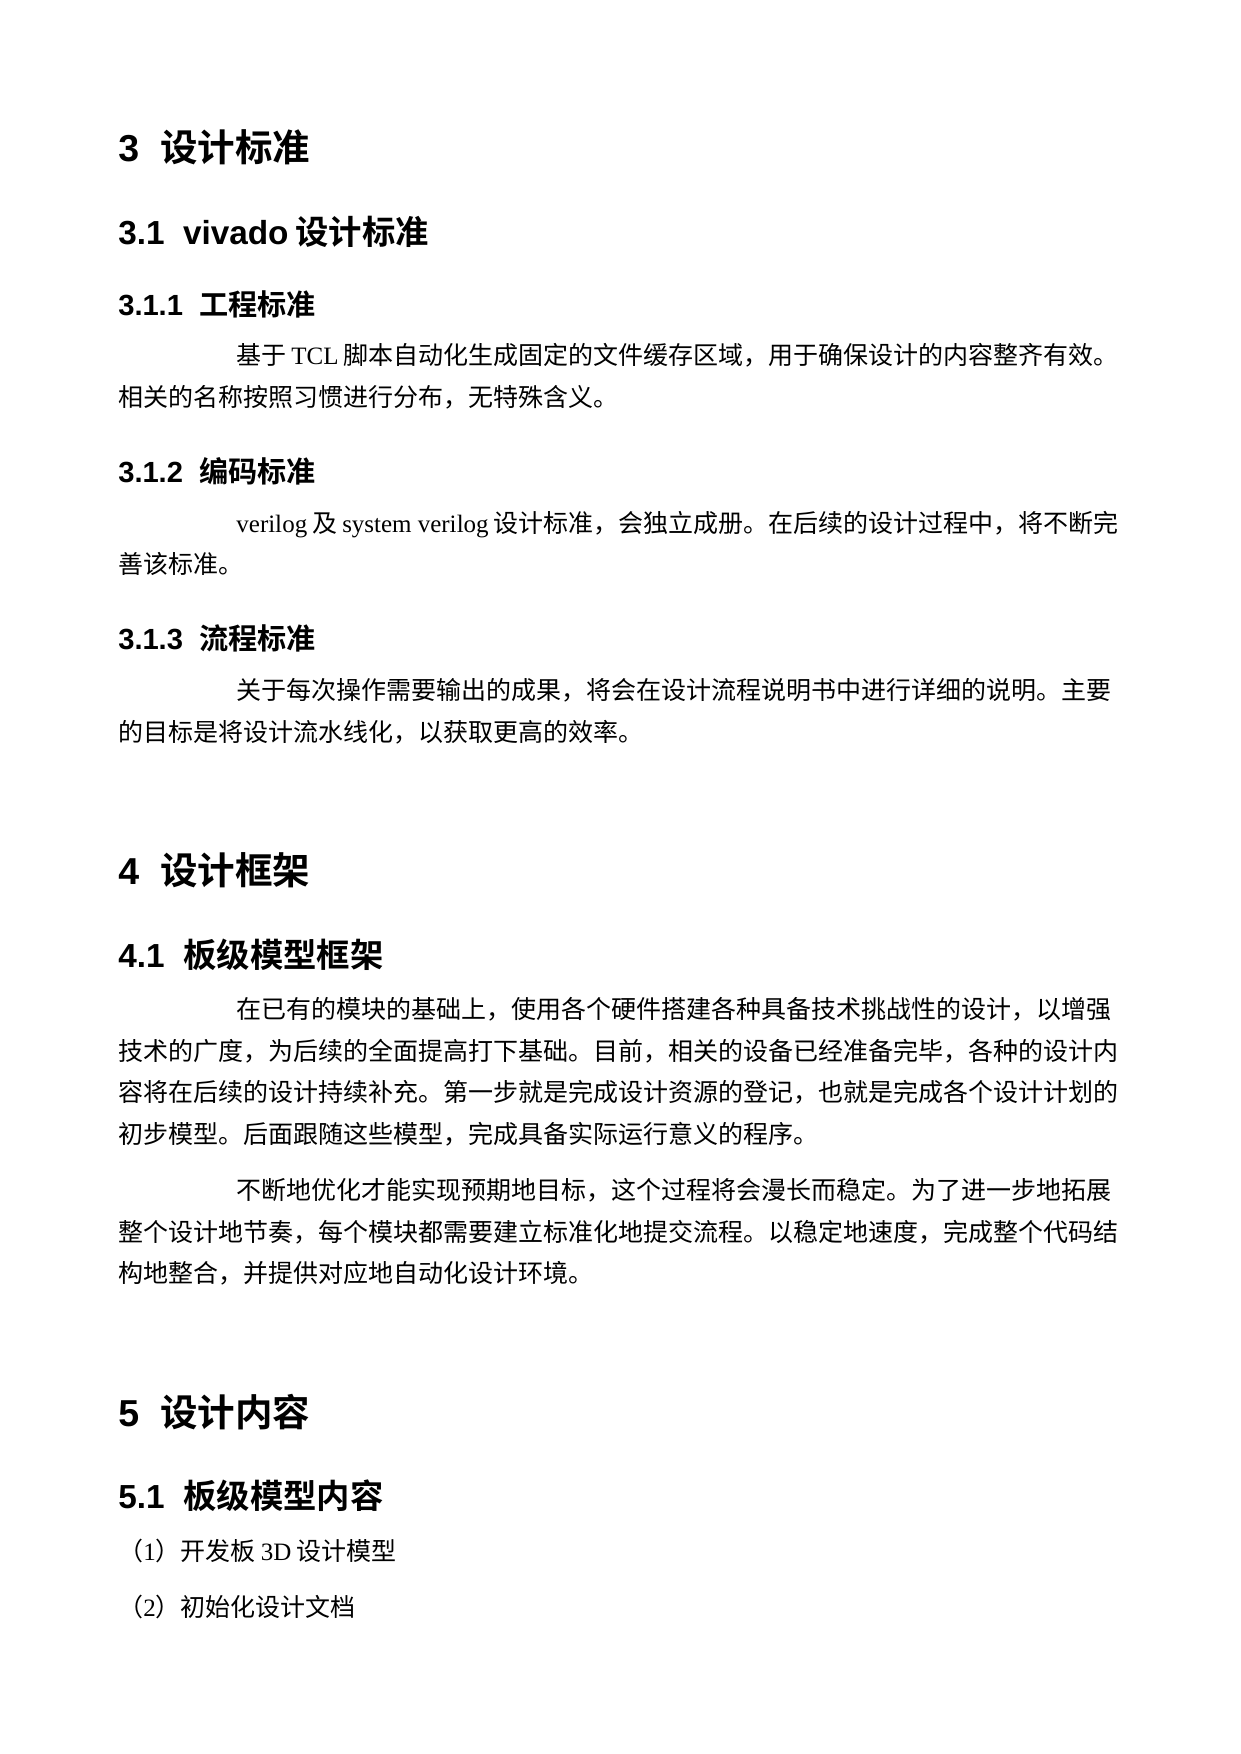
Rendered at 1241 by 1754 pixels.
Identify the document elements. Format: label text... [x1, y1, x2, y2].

text （2）初始化设计文档 [118, 1587, 1122, 1623]
subtitle 4 设计框架 [118, 841, 1122, 895]
subtitle 5 设计内容 [118, 1383, 1122, 1437]
subtitle 5.1 板级模型内容 [118, 1470, 1122, 1518]
subtitle 3.1.3 流程标准 [118, 616, 1122, 658]
text 基于TCL脚本自动化生成固定的文件缓存区域，用于确保设计的内容整齐有效。相关的名称按照习惯进行分布，无特殊含义。 [118, 336, 1122, 414]
subtitle 3.1 vivado设计标准 [118, 206, 1122, 254]
subtitle 4.1 板级模型框架 [118, 928, 1122, 977]
subtitle 3.1.1 工程标准 [118, 281, 1122, 323]
subtitle 3.1.2 编码标准 [118, 448, 1122, 491]
text 关于每次操作需要输出的成果，将会在设计流程说明书中进行详细的说明。主要的目标是将设计流水线化，以获取更高的效率。 [118, 670, 1122, 748]
text （1）开发板3D设计模型 [118, 1531, 1122, 1567]
text 在已有的模块的基础上，使用各个硬件搭建各种具备技术挑战性的设计，以增强技术的广度，为后续的全面提高打下基础。目前，相关的设备已经准备完毕，各种的设计内容将在后续的设计持续补充。第一步就是完成设计资源的登记，也就是完成各个设计计划的初步模型。后面跟随这些模型，完成具备实际运行意义的程序。 [118, 989, 1122, 1151]
subtitle 3 设计标准 [118, 118, 1122, 172]
text 不断地优化才能实现预期地目标，这个过程将会漫长而稳定。为了进一步地拓展整个设计地节奏，每个模块都需要建立标准化地提交流程。以稳定地速度，完成整个代码结构地整合，并提供对应地自动化设计环境。 [118, 1171, 1122, 1290]
text verilog及system verilog设计标准，会独立成册。在后续的设计过程中，将不断完善该标准。 [118, 503, 1122, 581]
